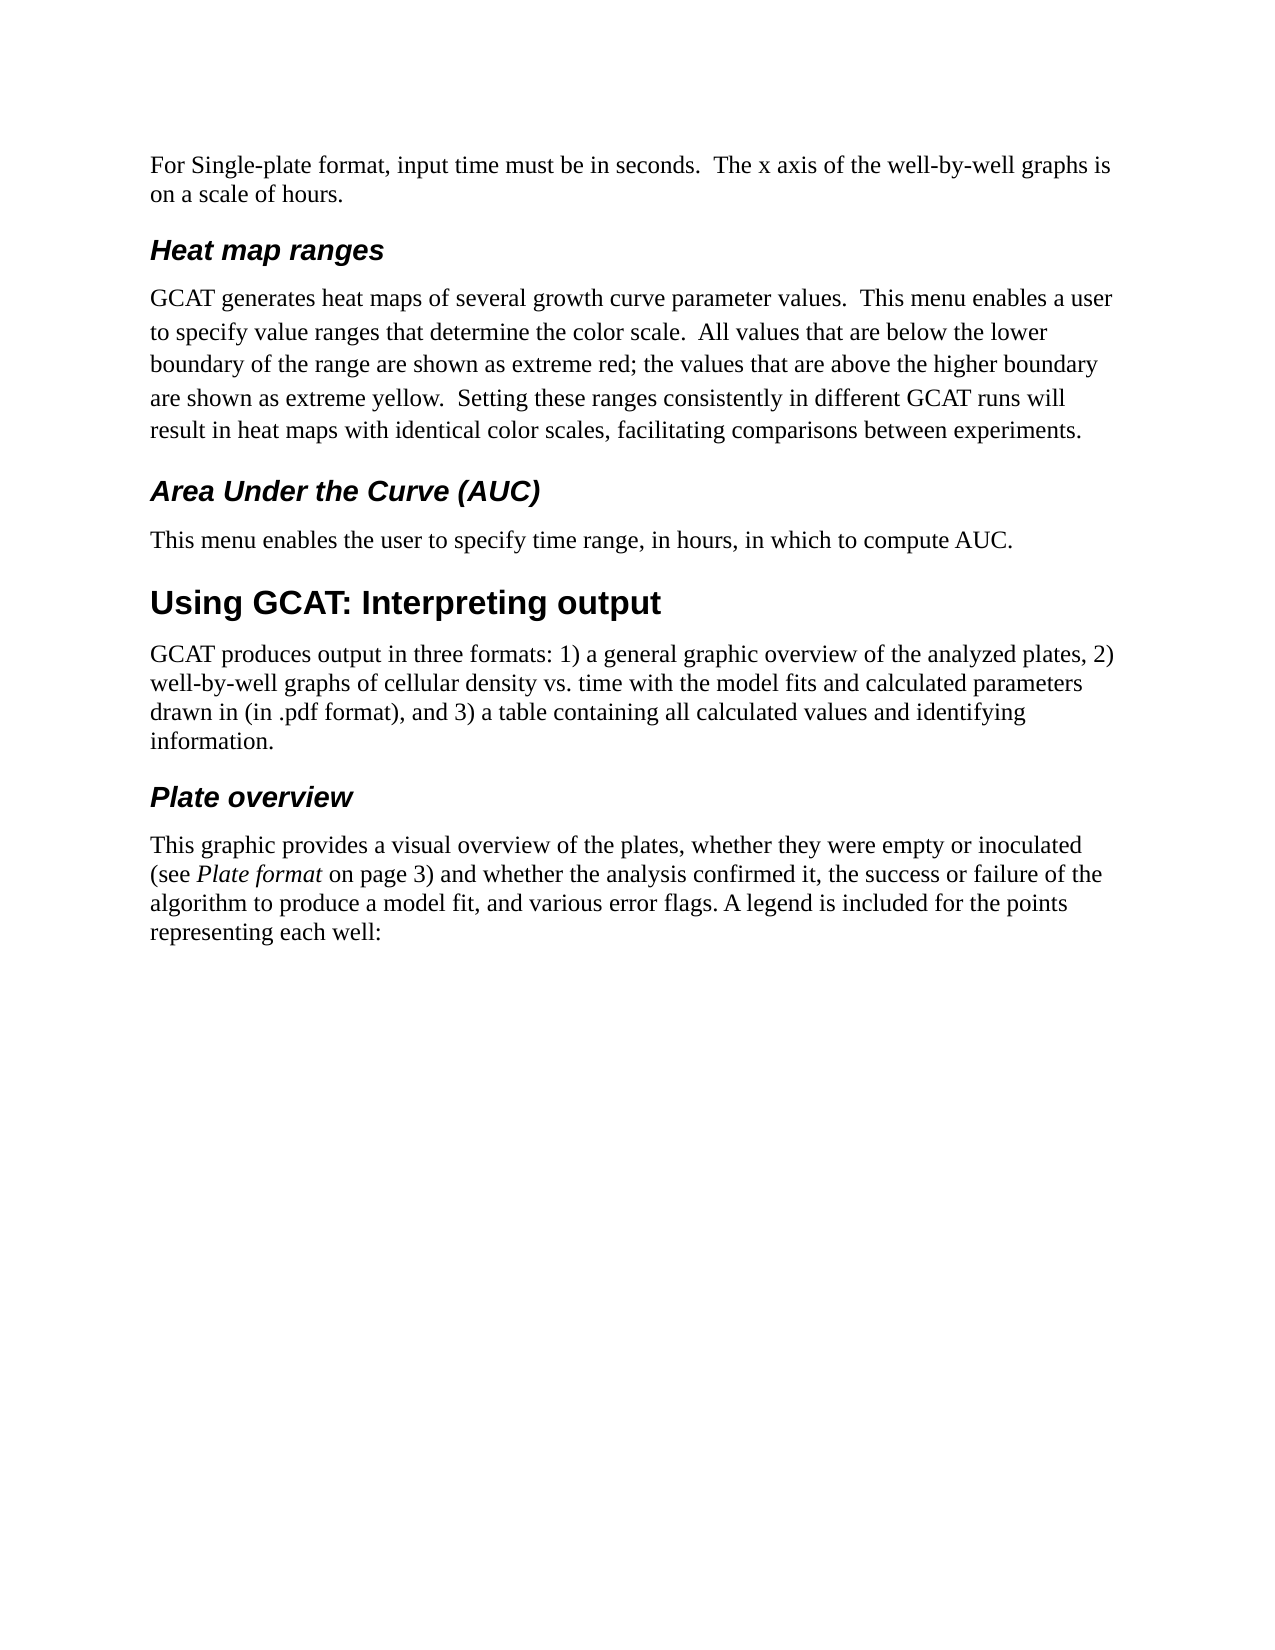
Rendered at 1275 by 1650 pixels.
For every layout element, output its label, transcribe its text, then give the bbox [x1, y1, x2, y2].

subtitle Area Under the Curve (AUC) [150, 474, 1125, 507]
text GCAT produces output in three formats: 1) a general graphic overview of the analyzed plates, 2) well-by-well graphs of cellular density vs. time with the model fits and calculated parameters drawn in (in .pdf format), and 3) a table containing all calculated values and identifying information. [150, 639, 1125, 754]
subtitle Using GCAT: Interpreting output [150, 583, 1125, 621]
text For Single-plate format, input time must be in seconds. The x axis of the well-by-well graphs is on a scale of hours. [150, 150, 1125, 207]
text This graphic provides a visual overview of the plates, whether they were empty or inoculated (see Plate format on page 3) and whether the analysis confirmed it, the success or failure of the algorithm to produce a model fit, and various error flags. A legend is included for the points representing each well: [150, 831, 1125, 946]
text GCAT generates heat maps of several growth curve parameter values. This menu enables a user to specify value ranges that determine the color scale. All values that are below the lower boundary of the range are shown as extreme red; the values that are above the higher boundary are shown as extreme yellow. Setting these ranges consistently in different GCAT runs will result in heat maps with identical color scales, facilitating comparisons between experiments. [150, 283, 1125, 444]
subtitle Plate overview [150, 779, 1125, 813]
subtitle Heat map ranges [150, 232, 1125, 266]
text This menu enables the user to specify time range, in hours, in which to compute AUC. [150, 525, 1125, 553]
